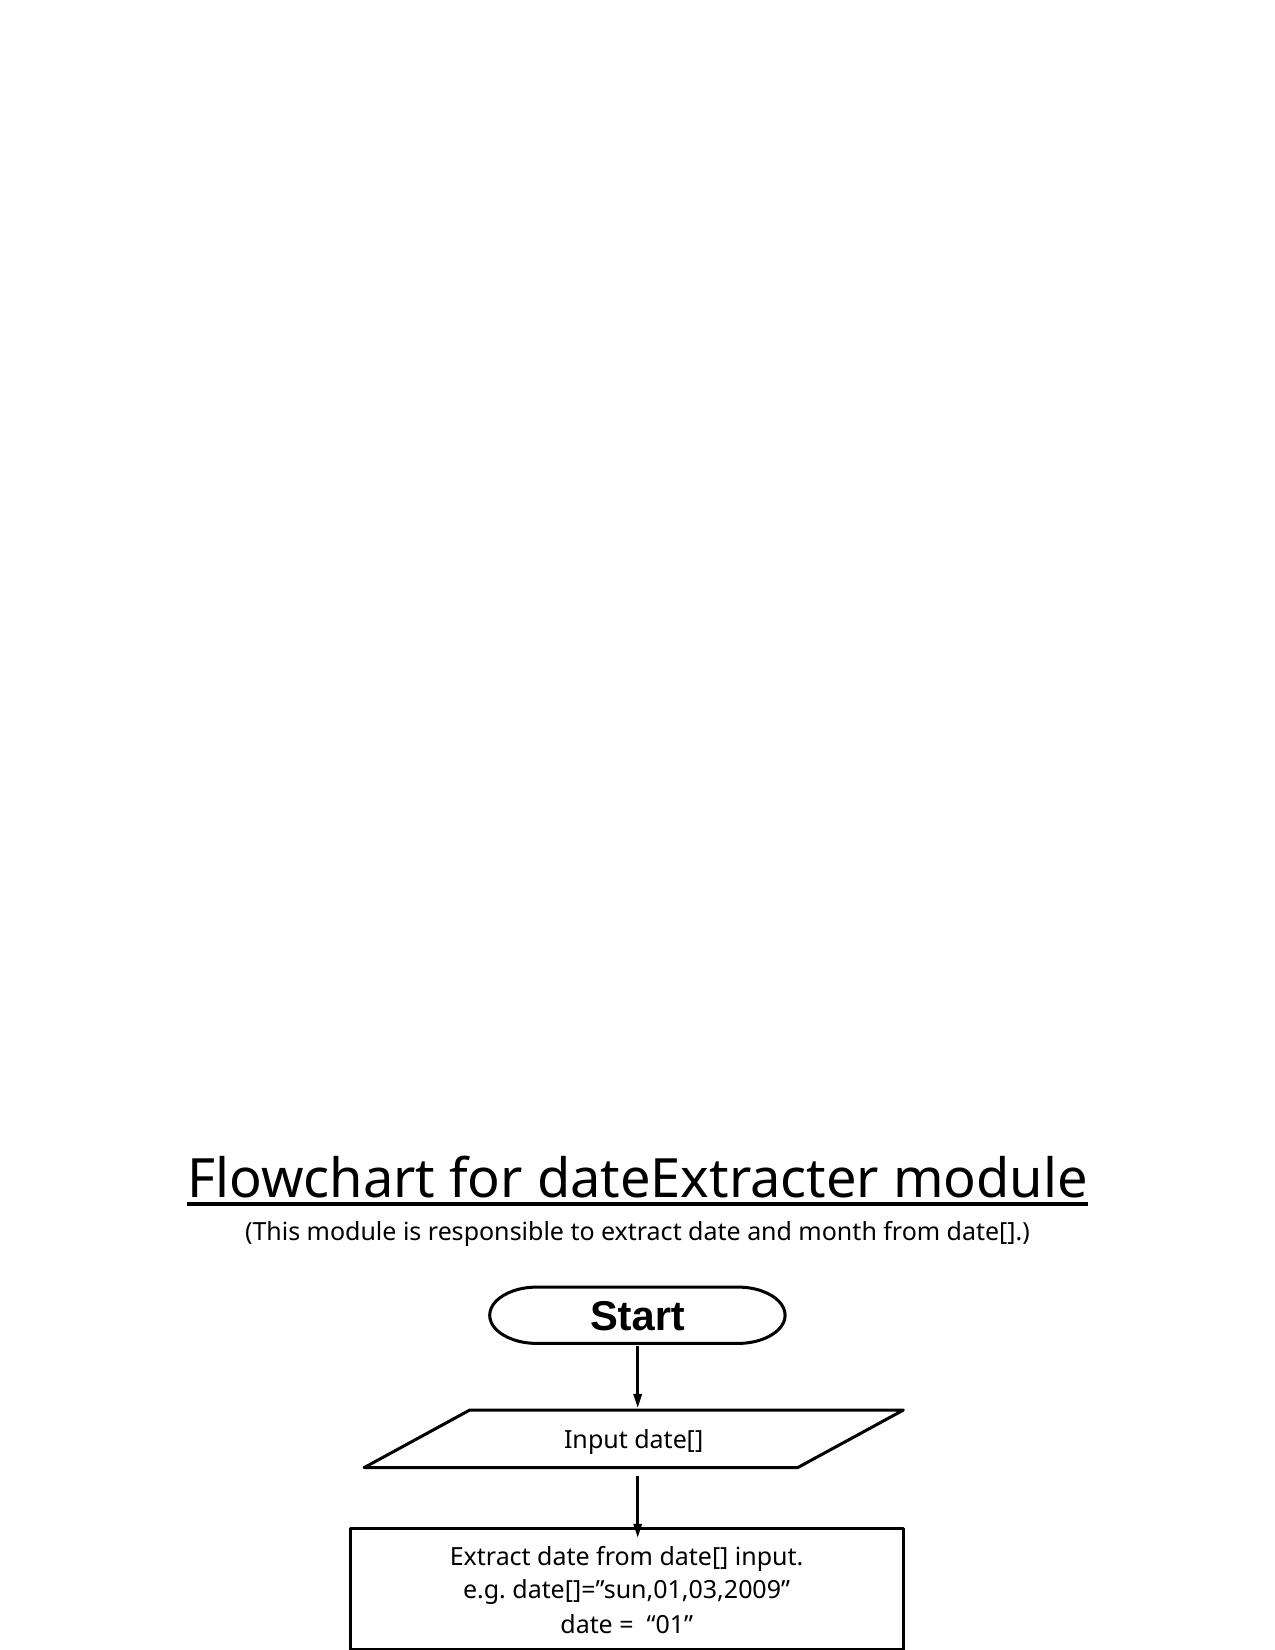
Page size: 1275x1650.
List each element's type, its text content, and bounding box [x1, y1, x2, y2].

text Flowchart for dateExtracter module [118, 1140, 1157, 1214]
text (This module is responsible to extract date and month from date[].) [118, 1214, 1157, 1248]
